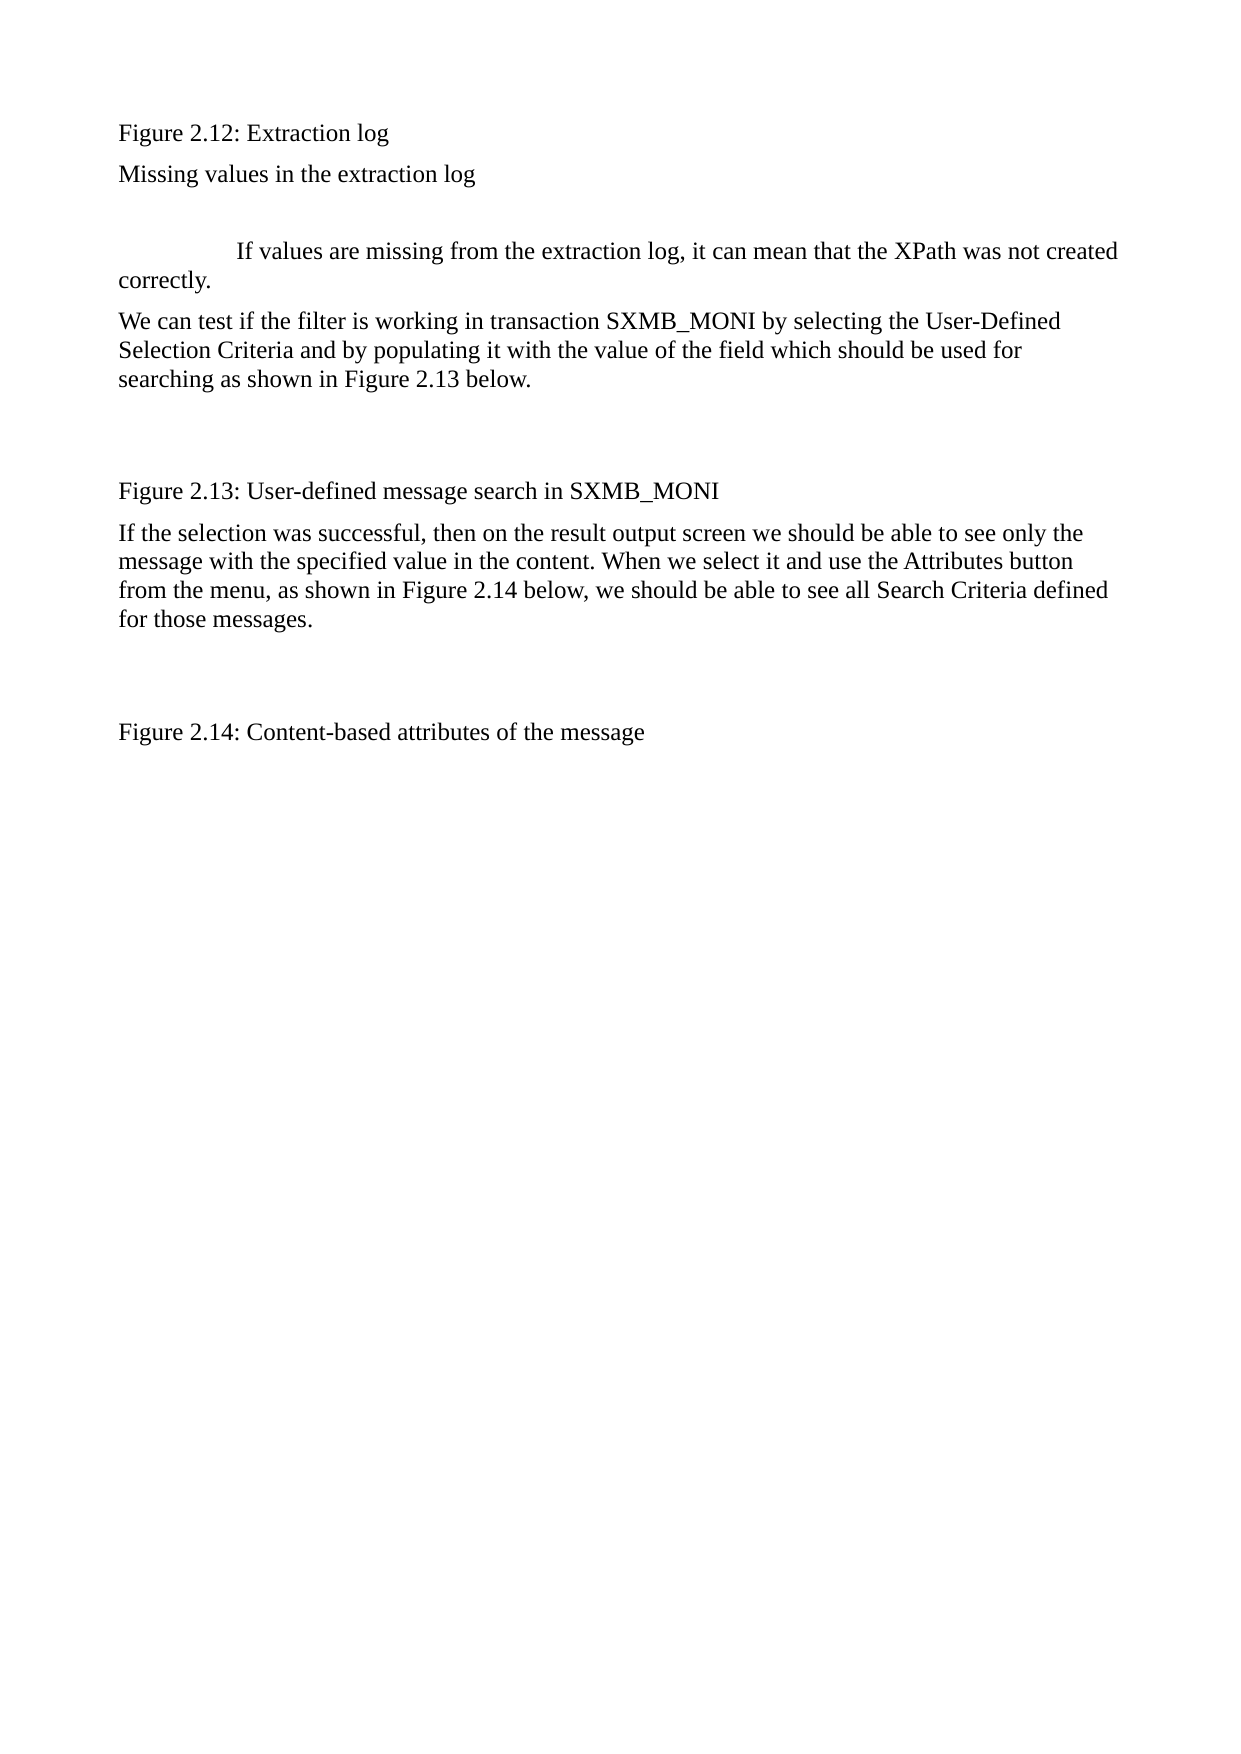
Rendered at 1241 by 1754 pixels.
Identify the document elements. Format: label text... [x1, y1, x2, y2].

text Missing values in the extraction log [118, 159, 1122, 188]
text Figure 2.13: User-defined message search in SXMB_MONI [118, 476, 1122, 505]
text We can test if the filter is working in transaction SXMB_MONI by selecting the User-Defined Selection Criteria and by populating it with the value of the field which should be used for searching as shown in Figure 2.13 below. [118, 306, 1122, 392]
text If values are missing from the extraction log, it can mean that the XPath was not created correctly. [118, 201, 1122, 294]
text Figure 2.12: Extraction log [118, 118, 1122, 147]
text If the selection was successful, then on the result output screen we should be able to see only the message with the specified value in the content. When we select it and use the Attributes button from the menu, as shown in Figure 2.14 below, we should be able to see all Search Criteria defined for those messages. [118, 518, 1122, 633]
text Figure 2.14: Content-based attributes of the message [118, 717, 1122, 745]
